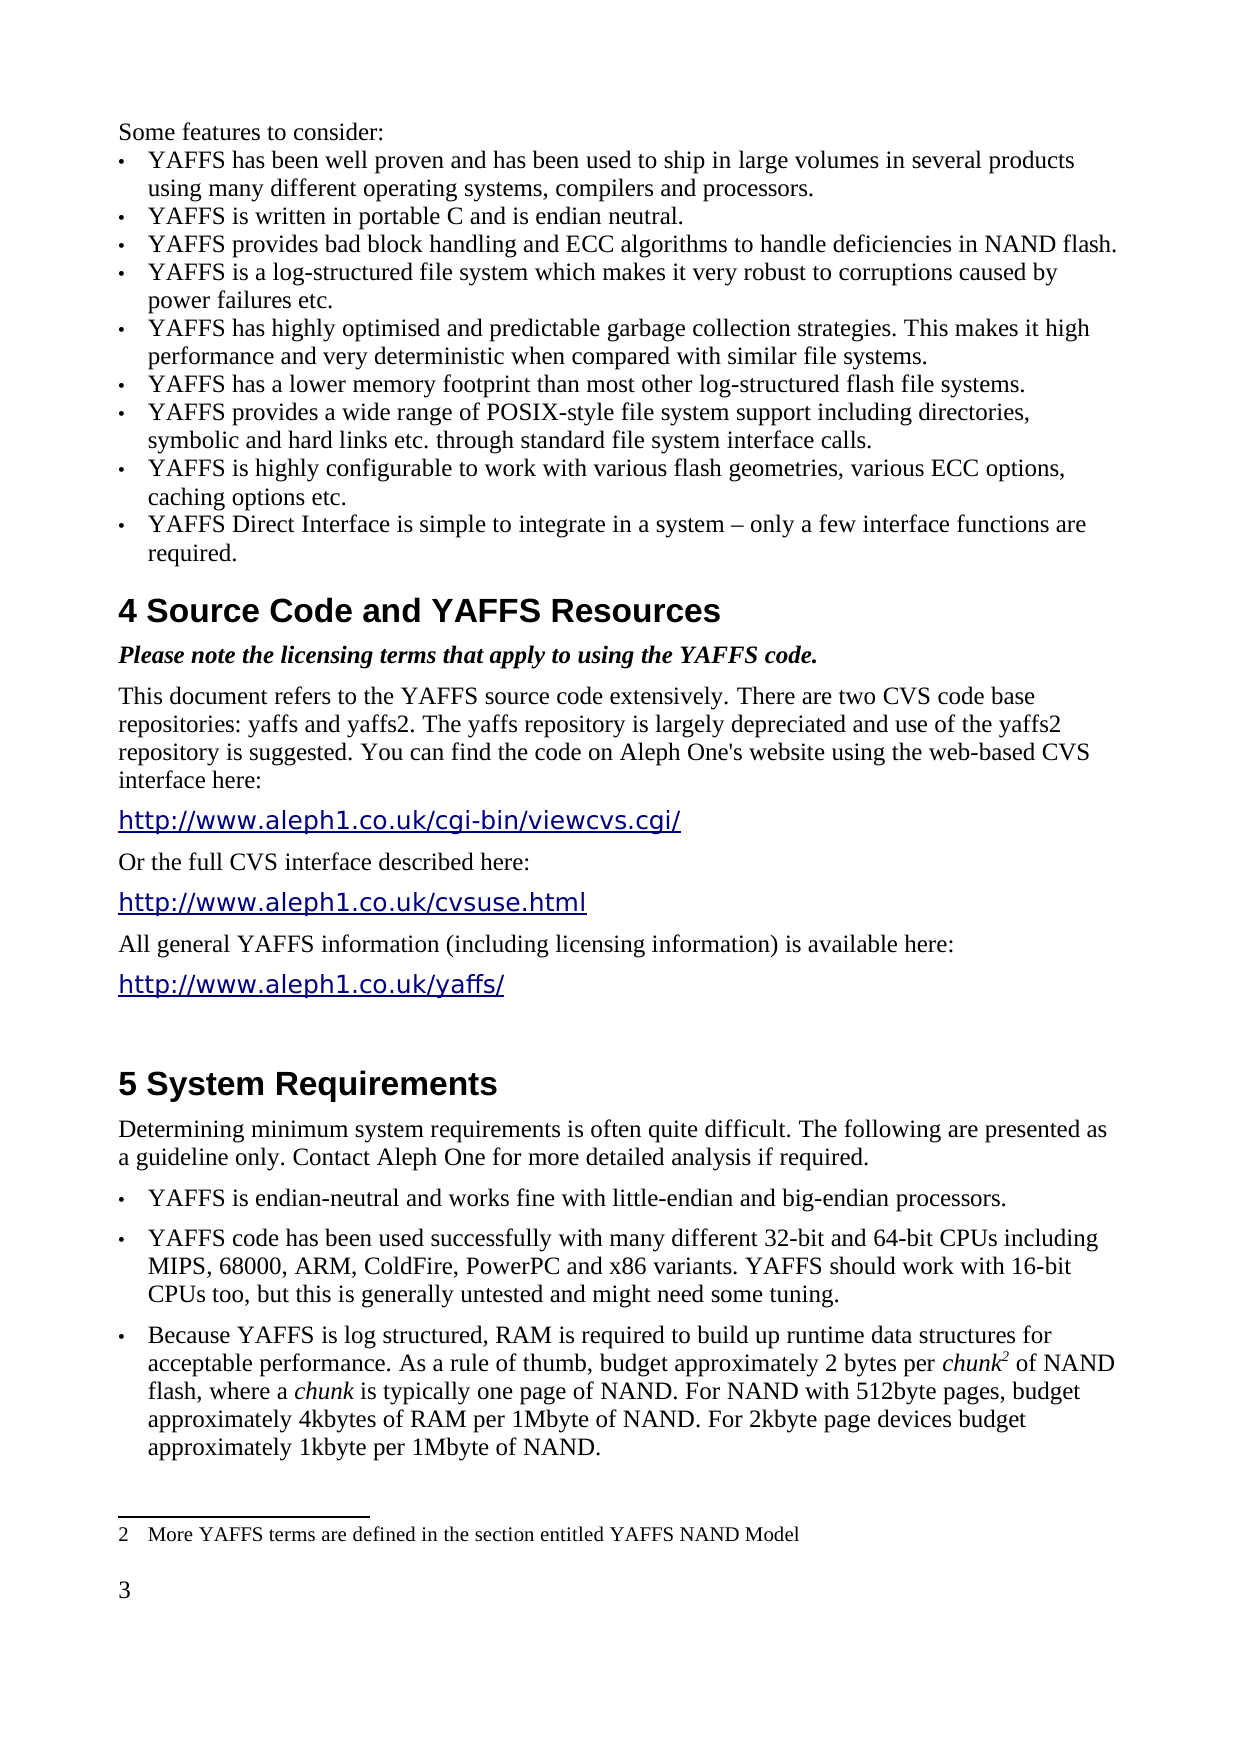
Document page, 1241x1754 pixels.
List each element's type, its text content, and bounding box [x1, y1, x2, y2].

list YAFFS code has been used successfully with many different 32-bit and 64-bit CPUs including MIPS, 68000, ARM, ColdFire, PowerPC and x86 variants. YAFFS should work with 16-bit CPUs too, but this is generally untested and might need some tuning. [118, 1224, 1122, 1308]
text http://www.aleph1.co.uk/cgi-bin/viewcvs.cgi/ [118, 807, 1122, 836]
subtitle System Requirements [118, 1065, 1122, 1102]
list YAFFS is written in portable C and is endian neutral. [118, 202, 1122, 230]
list YAFFS has a lower memory footprint than most other log-structured flash file systems. [118, 370, 1122, 398]
text Some features to consider: [118, 118, 1122, 146]
text This document refers to the YAFFS source code extensively. There are two CVS code base repositories: yaffs and yaffs2. The yaffs repository is largely depreciated and use of the yaffs2 repository is suggested. You can find the code on Aleph One's website using the web-based CVS interface here: [118, 682, 1122, 794]
text Please note the licensing terms that apply to using the YAFFS code. [118, 641, 1122, 669]
text All general YAFFS information (including licensing information) is available here: [118, 930, 1122, 958]
text Or the full CVS interface described here: [118, 848, 1122, 876]
list YAFFS has highly optimised and predictable garbage collection strategies. This makes it high performance and very deterministic when compared with similar file systems. [118, 314, 1122, 370]
list YAFFS has been well proven and has been used to ship in large volumes in several products using many different operating systems, compilers and processors. [118, 146, 1122, 202]
list YAFFS is a log-structured file system which makes it very robust to corruptions caused by power failures etc. [118, 258, 1122, 314]
list YAFFS is highly configurable to work with various flash geometries, various ECC options, caching options etc. [118, 454, 1122, 510]
list YAFFS Direct Interface is simple to integrate in a system – only a few interface functions are required. [118, 510, 1122, 566]
list YAFFS is endian-neutral and works fine with little-endian and big-endian processors. [118, 1183, 1122, 1212]
text http://www.aleph1.co.uk/yaffs/ [118, 971, 1122, 999]
subtitle Source Code and YAFFS Resources [118, 591, 1122, 629]
list YAFFS provides a wide range of POSIX-style file system support including directories, symbolic and hard links etc. through standard file system interface calls. [118, 398, 1122, 454]
list Because YAFFS is log structured, RAM is required to build up runtime data structures for acceptable performance. As a rule of thumb, budget approximately 2 bytes per chunk of NAND flash, where a chunk is typically one page of NAND. For NAND with 512byte pages, budget approximately 4kbytes of RAM per 1Mbyte of NAND. For 2kbyte page devices budget approximately 1kbyte per 1Mbyte of NAND. [118, 1321, 1122, 1461]
list More YAFFS terms are defined in the section entitled YAFFS NAND Model [118, 1523, 1122, 1546]
list YAFFS provides bad block handling and ECC algorithms to handle deficiencies in NAND flash. [118, 230, 1122, 258]
text Determining minimum system requirements is often quite difficult. The following are presented as a guideline only. Contact Aleph One for more detailed analysis if required. [118, 1115, 1122, 1171]
text http://www.aleph1.co.uk/cvsuse.html [118, 888, 1122, 917]
